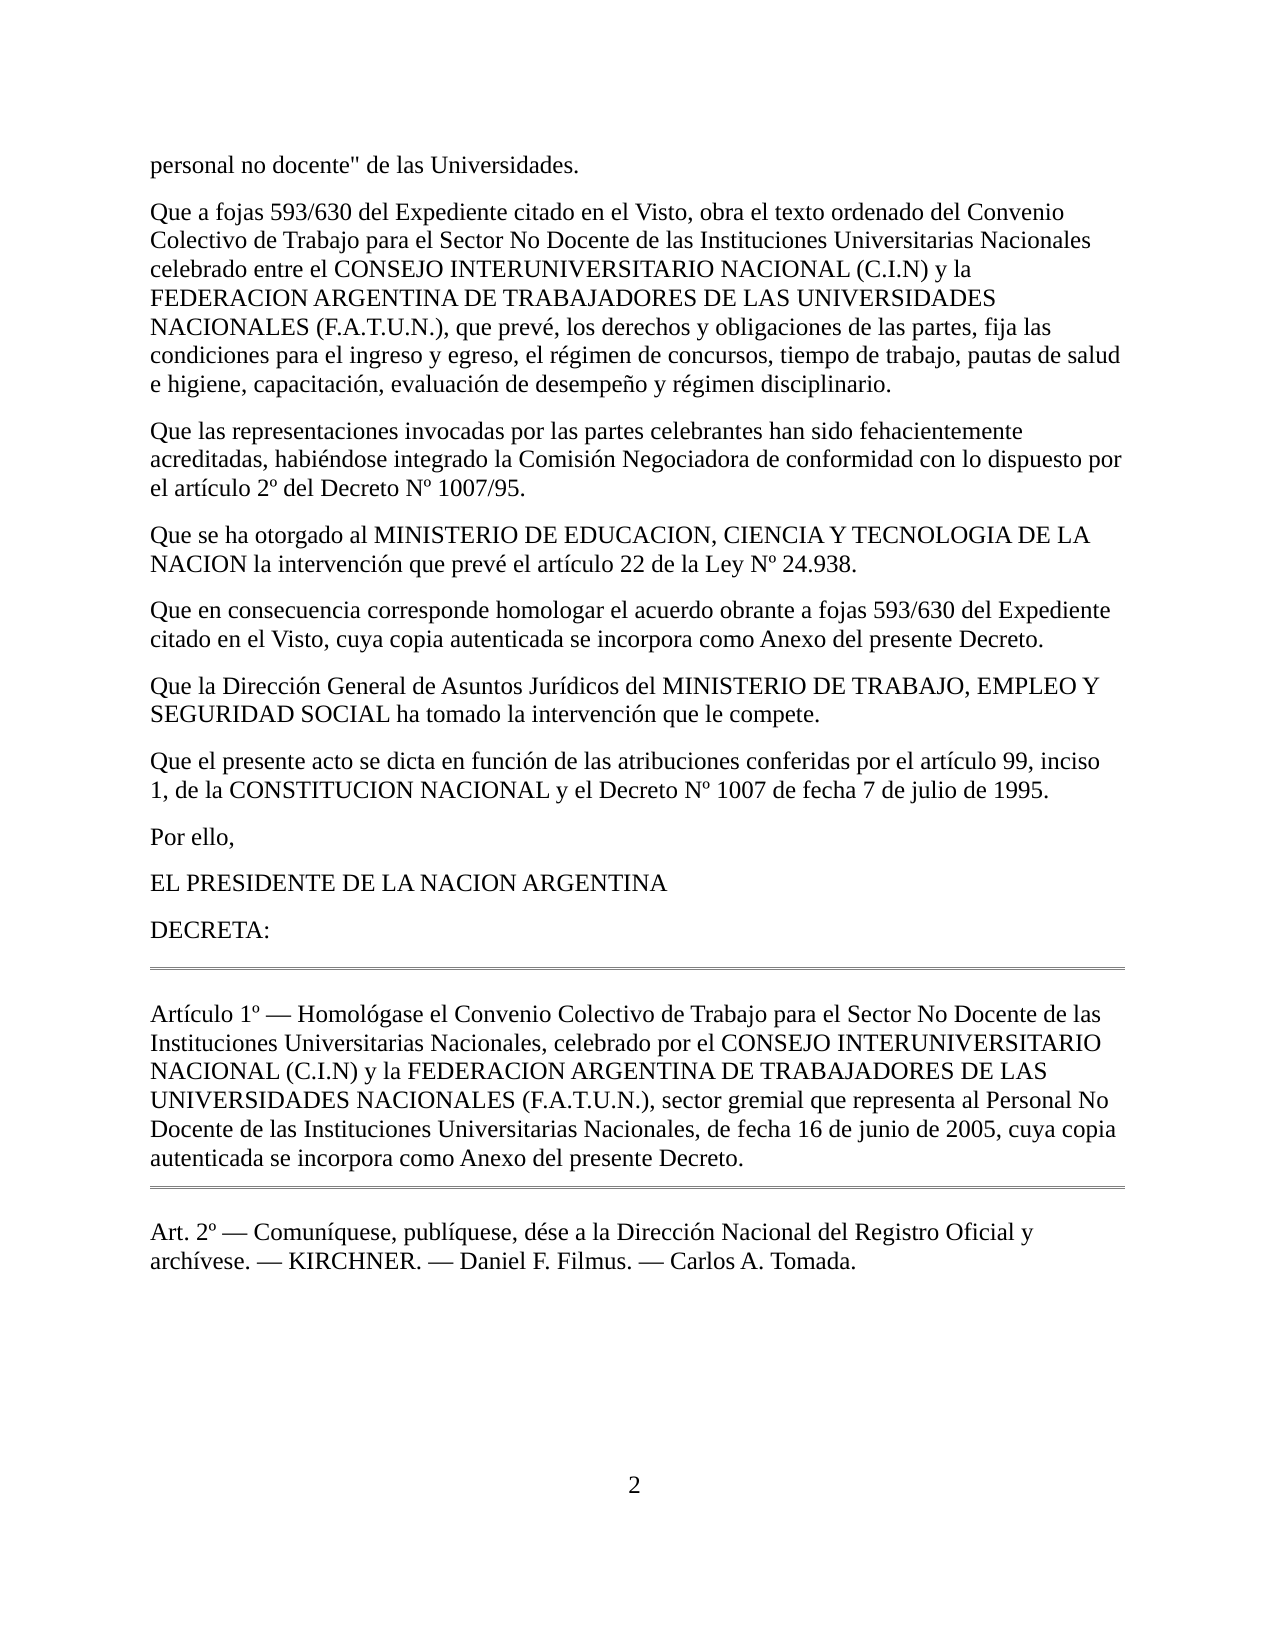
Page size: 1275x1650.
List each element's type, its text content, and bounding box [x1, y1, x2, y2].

text EL PRESIDENTE DE LA NACION ARGENTINA [150, 868, 1125, 897]
text Art. 2º — Comuníquese, publíquese, dése a la Dirección Nacional del Registro Oficial y archívese. — KIRCHNER. — Daniel F. Filmus. — Carlos A. Tomada. [150, 1217, 1125, 1275]
text Que el presente acto se dicta en función de las atribuciones conferidas por el artículo 99, inciso 1, de la CONSTITUCION NACIONAL y el Decreto Nº 1007 de fecha 7 de julio de 1995. [150, 746, 1125, 804]
text personal no docente" de las Universidades. [150, 150, 1125, 179]
text Artículo 1º — Homológase el Convenio Colectivo de Trabajo para el Sector No Docente de las Instituciones Universitarias Nacionales, celebrado por el CONSEJO INTERUNIVERSITARIO NACIONAL (C.I.N) y la FEDERACION ARGENTINA DE TRABAJADORES DE LAS UNIVERSIDADES NACIONALES (F.A.T.U.N.), sector gremial que representa al Personal No Docente de las Instituciones Universitarias Nacionales, de fecha 16 de junio de 2005, cuya copia autenticada se incorpora como Anexo del presente Decreto. [150, 999, 1125, 1171]
text Que las representaciones invocadas por las partes celebrantes han sido fehacientemente acreditadas, habiéndose integrado la Comisión Negociadora de conformidad con lo dispuesto por el artículo 2º del Decreto Nº 1007/95. [150, 416, 1125, 502]
text Que en consecuencia corresponde homologar el acuerdo obrante a fojas 593/630 del Expediente citado en el Visto, cuya copia autenticada se incorpora como Anexo del presente Decreto. [150, 595, 1125, 653]
text Por ello, [150, 822, 1125, 850]
text Que se ha otorgado al MINISTERIO DE EDUCACION, CIENCIA Y TECNOLOGIA DE LA NACION la intervención que prevé el artículo 22 de la Ley Nº 24.938. [150, 520, 1125, 577]
text DECRETA: [150, 915, 1125, 944]
text Que la Dirección General de Asuntos Jurídicos del MINISTERIO DE TRABAJO, EMPLEO Y SEGURIDAD SOCIAL ha tomado la intervención que le compete. [150, 671, 1125, 728]
text Que a fojas 593/630 del Expediente citado en el Visto, obra el texto ordenado del Convenio Colectivo de Trabajo para el Sector No Docente de las Instituciones Universitarias Nacionales celebrado entre el CONSEJO INTERUNIVERSITARIO NACIONAL (C.I.N) y la FEDERACION ARGENTINA DE TRABAJADORES DE LAS UNIVERSIDADES NACIONALES (F.A.T.U.N.), que prevé, los derechos y obligaciones de las partes, fija las condiciones para el ingreso y egreso, el régimen de concursos, tiempo de trabajo, pautas de salud e higiene, capacitación, evaluación de desempeño y régimen disciplinario. [150, 197, 1125, 398]
